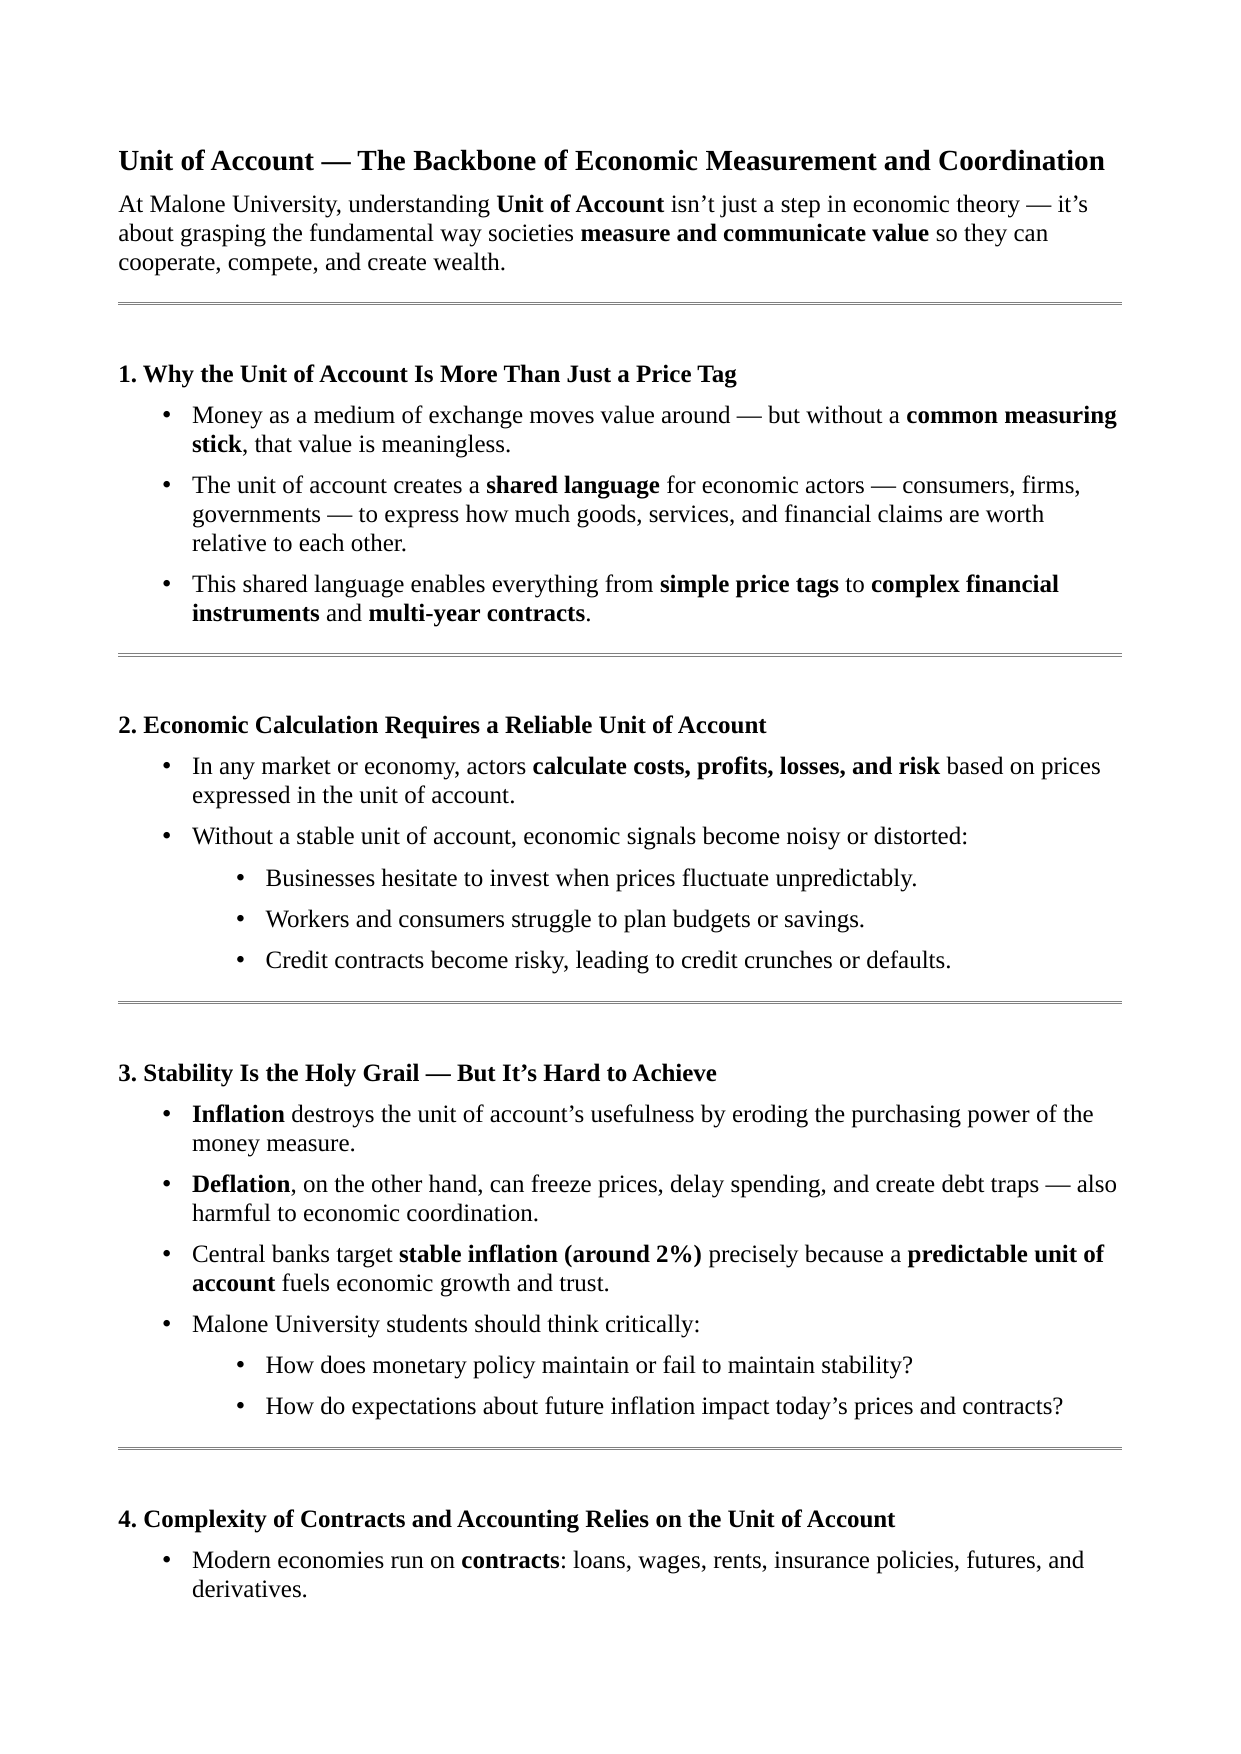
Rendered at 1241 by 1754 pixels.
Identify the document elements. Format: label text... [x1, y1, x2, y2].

list Businesses hesitate to invest when prices fluctuate unpredictably. [236, 863, 1122, 891]
subtitle 4. Complexity of Contracts and Accounting Relies on the Unit of Account [118, 1504, 1122, 1532]
list Credit contracts become risky, leading to credit crunches or defaults. [236, 945, 1122, 974]
subtitle Unit of Account — The Backbone of Economic Measurement and Coordination [118, 143, 1122, 177]
list Modern economies run on contracts: loans, wages, rents, insurance policies, futures, and derivatives. [162, 1545, 1122, 1602]
list Money as a medium of exchange moves value around — but without a common measuring stick, that value is meaningless. [162, 400, 1122, 458]
list Central banks target stable inflation (around 2%) precisely because a predictable unit of account fuels economic growth and trust. [162, 1239, 1122, 1296]
subtitle 1. Why the Unit of Account Is More Than Just a Price Tag [118, 359, 1122, 388]
text At Malone University, understanding Unit of Account isn’t just a step in economic theory — it’s about grasping the fundamental way societies measure and communicate value so they can cooperate, compete, and create wealth. [118, 189, 1122, 275]
list How does monetary policy maintain or fail to maintain stability? [236, 1350, 1122, 1379]
list How do expectations about future inflation impact today’s prices and contracts? [236, 1391, 1122, 1420]
list Deflation, on the other hand, can freeze prices, delay spending, and create debt traps — also harmful to economic coordination. [162, 1169, 1122, 1226]
list The unit of account creates a shared language for economic actors — consumers, firms, governments — to express how much goods, services, and financial claims are worth relative to each other. [162, 470, 1122, 557]
list Without a stable unit of account, economic signals become noisy or distorted: [162, 821, 1122, 850]
list In any market or economy, actors calculate costs, profits, losses, and risk based on prices expressed in the unit of account. [162, 751, 1122, 809]
list Workers and consumers struggle to plan budgets or savings. [236, 904, 1122, 933]
list Malone University students should think critically: [162, 1309, 1122, 1338]
list Inflation destroys the unit of account’s usefulness by eroding the purchasing power of the money measure. [162, 1099, 1122, 1156]
list This shared language enables everything from simple price tags to complex financial instruments and multi-year contracts. [162, 569, 1122, 627]
subtitle 3. Stability Is the Holy Grail — But It’s Hard to Achieve [118, 1058, 1122, 1086]
subtitle 2. Economic Calculation Requires a Reliable Unit of Account [118, 710, 1122, 739]
